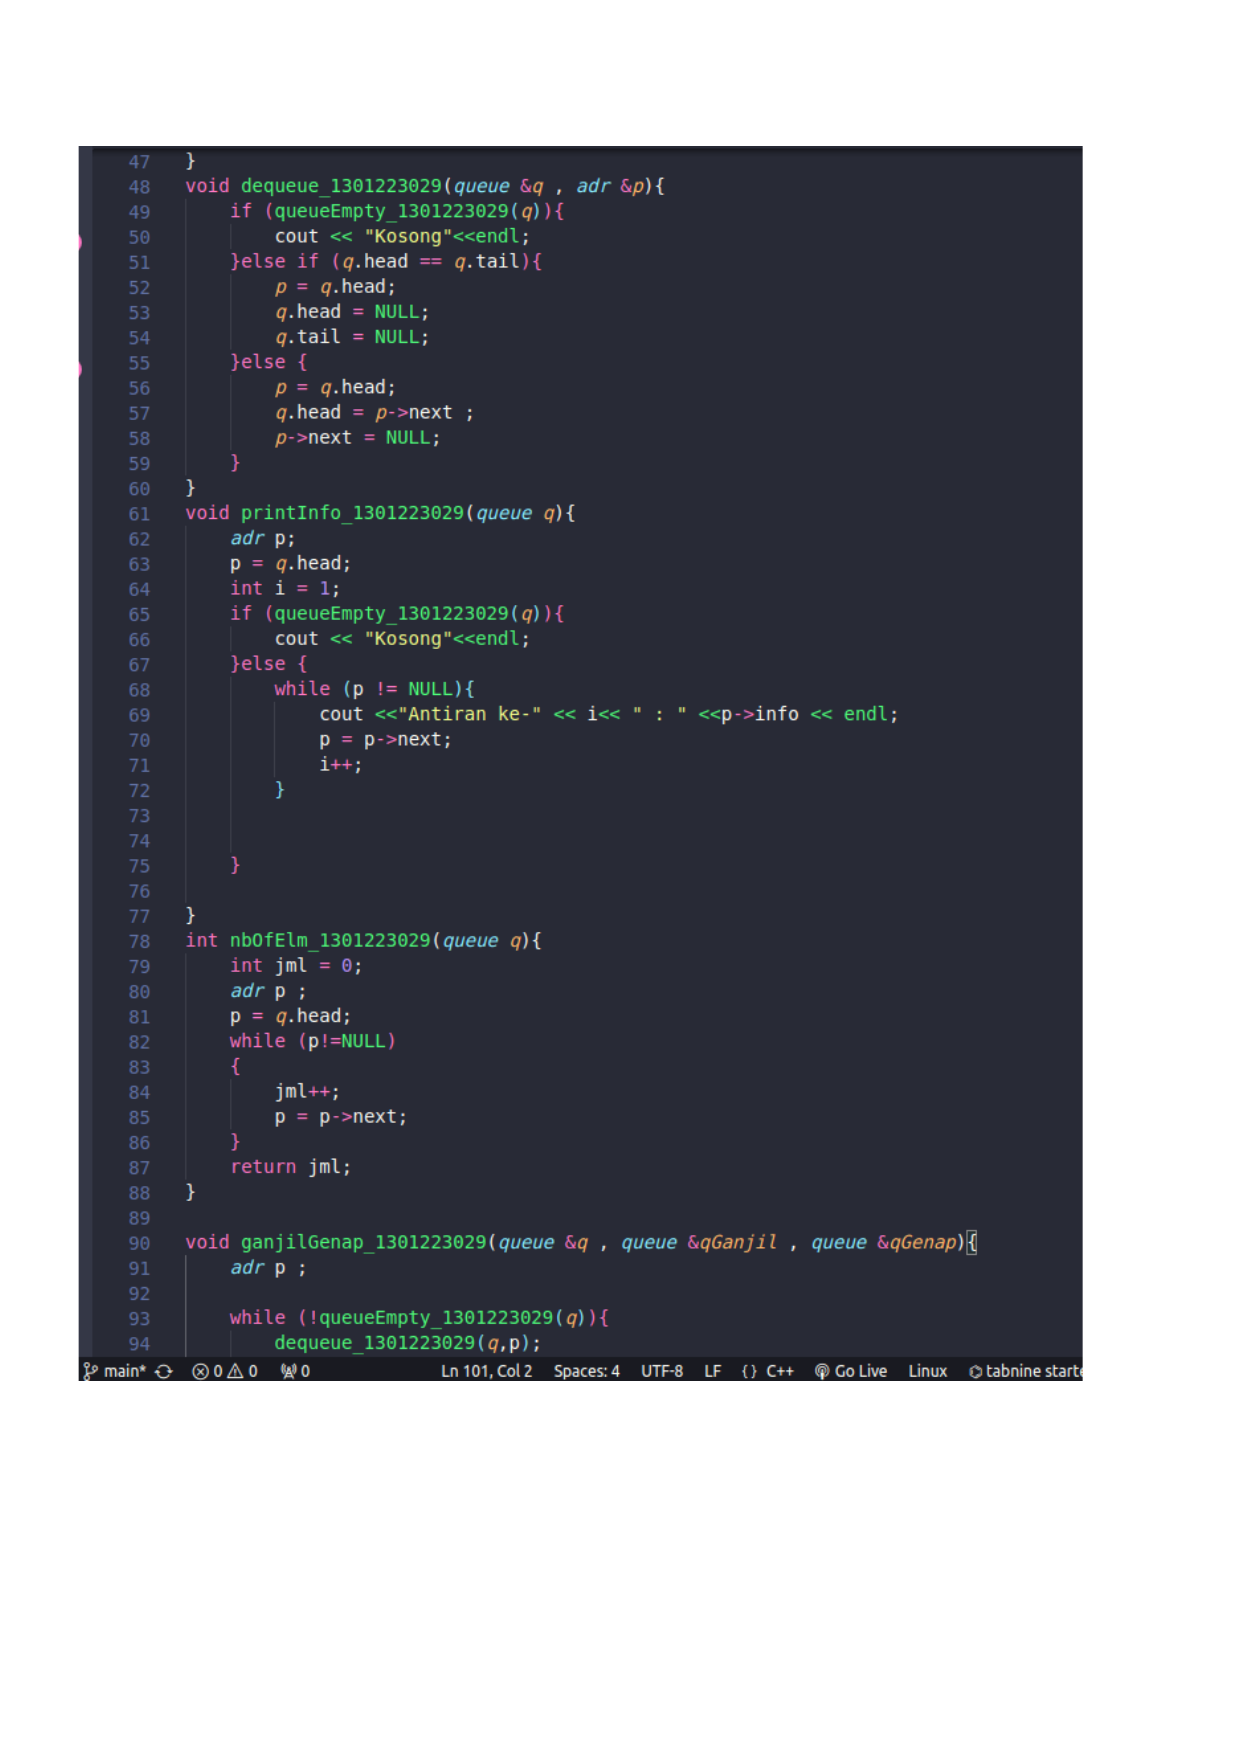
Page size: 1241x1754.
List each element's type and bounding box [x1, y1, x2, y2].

picture [78, 146, 1083, 1381]
